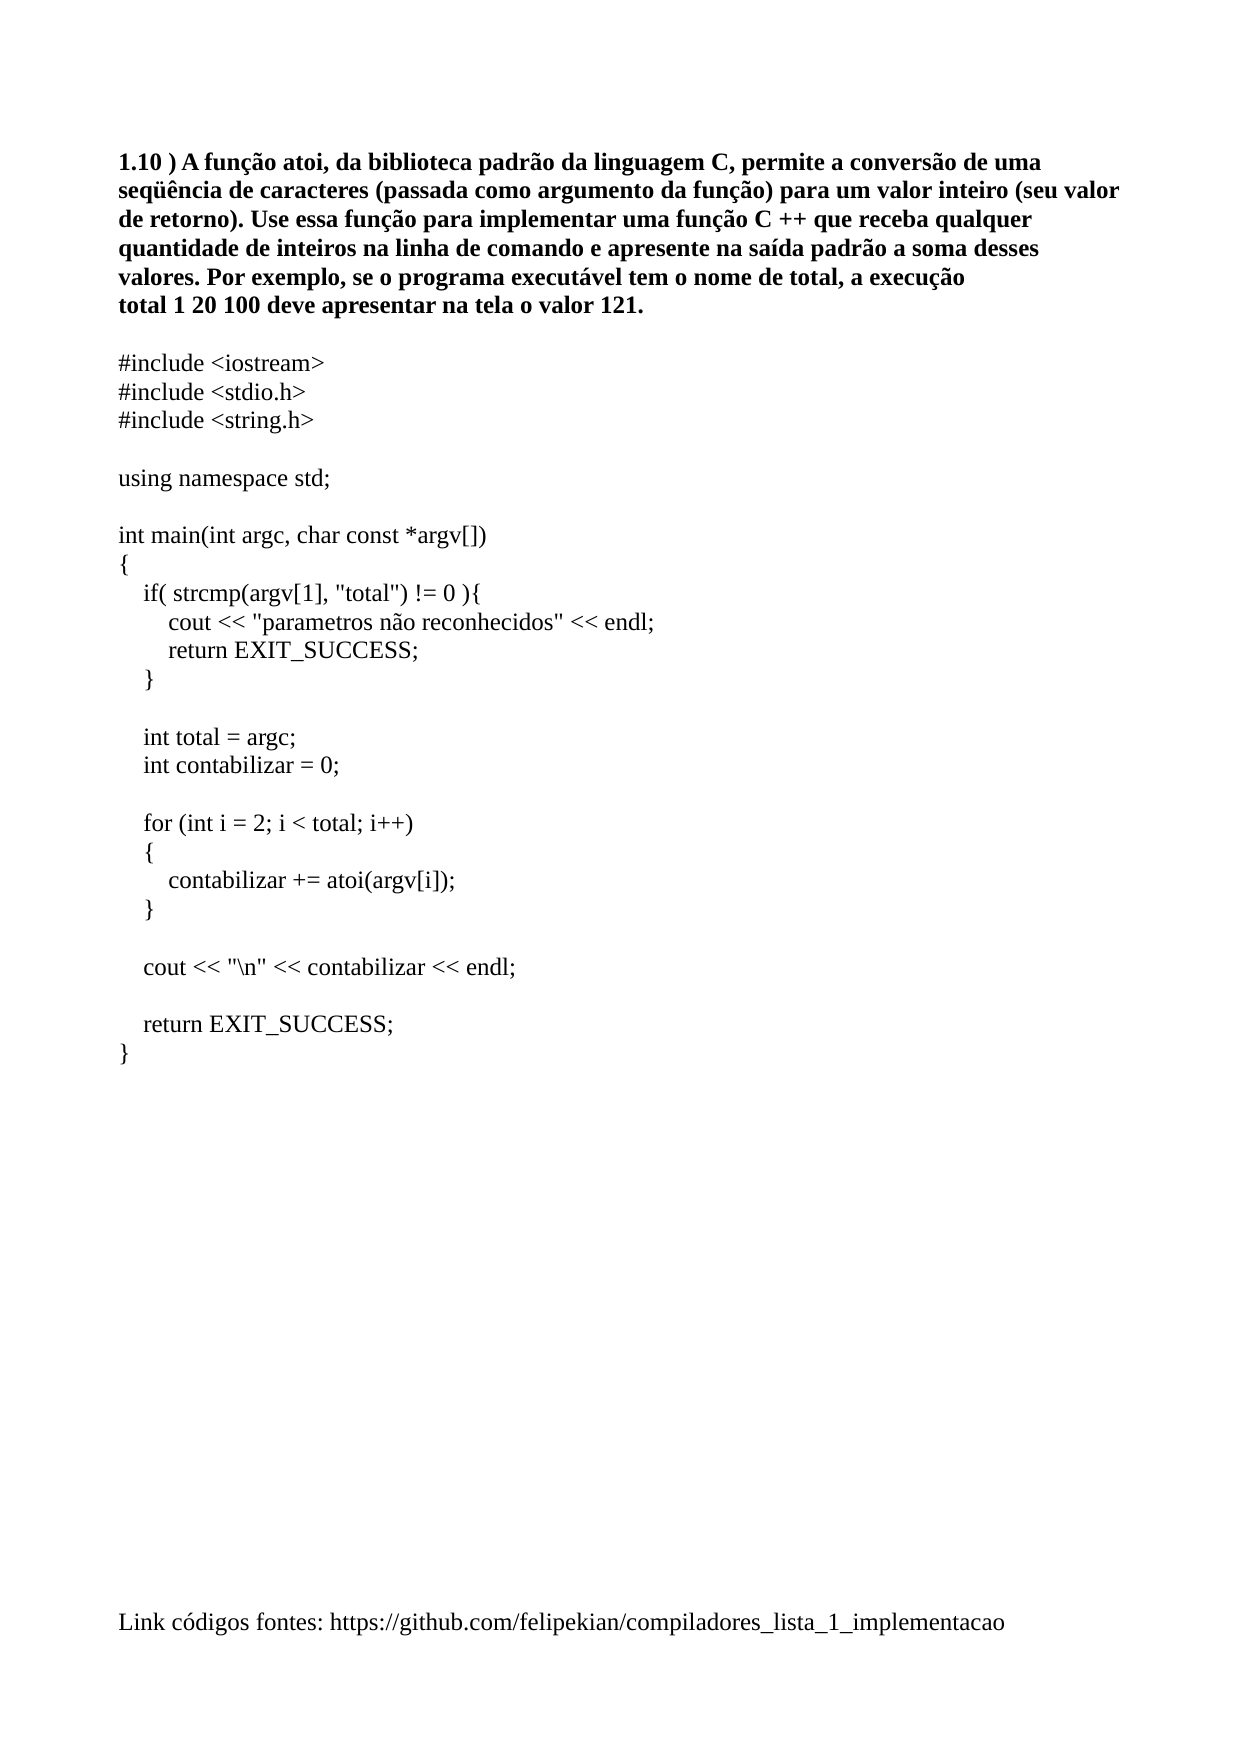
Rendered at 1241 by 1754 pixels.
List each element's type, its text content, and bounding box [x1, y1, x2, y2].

text contabilizar += atoi(argv[i]); [118, 866, 1122, 894]
text int contabilizar = 0; [118, 751, 1122, 779]
text if( strcmp(argv[1], "total") != 0 ){ [118, 578, 1122, 607]
text using namespace std; [118, 463, 1122, 492]
text } [118, 1038, 1122, 1067]
text total 1 20 100 deve apresentar na tela o valor 121. [118, 291, 1122, 319]
text int total = argc; [118, 722, 1122, 751]
text #include <string.h> [118, 406, 1122, 434]
text for (int i = 2; i < total; i++) [118, 808, 1122, 837]
text int main(int argc, char const *argv[]) [118, 521, 1122, 549]
text cout << "\n" << contabilizar << endl; [118, 952, 1122, 981]
text { [118, 837, 1122, 866]
text return EXIT_SUCCESS; [118, 636, 1122, 664]
text } [118, 664, 1122, 693]
text { [118, 549, 1122, 578]
text return EXIT_SUCCESS; [118, 1009, 1122, 1038]
text cout << "parametros não reconhecidos" << endl; [118, 607, 1122, 636]
text 1.10 ) A função atoi, da biblioteca padrão da linguagem C, permite a conversão de uma seqüência de caracteres (passada como argumento da função) para um valor inteiro (seu valor de retorno). Use essa função para implementar uma função C ++ que receba qualquer quantidade de inteiros na linha de comando e apresente na saída padrão a soma desses valores. Por exemplo, se o programa executável tem o nome de total, a execução [118, 147, 1122, 291]
text #include <iostream> [118, 348, 1122, 377]
text } [118, 894, 1122, 923]
text #include <stdio.h> [118, 377, 1122, 406]
